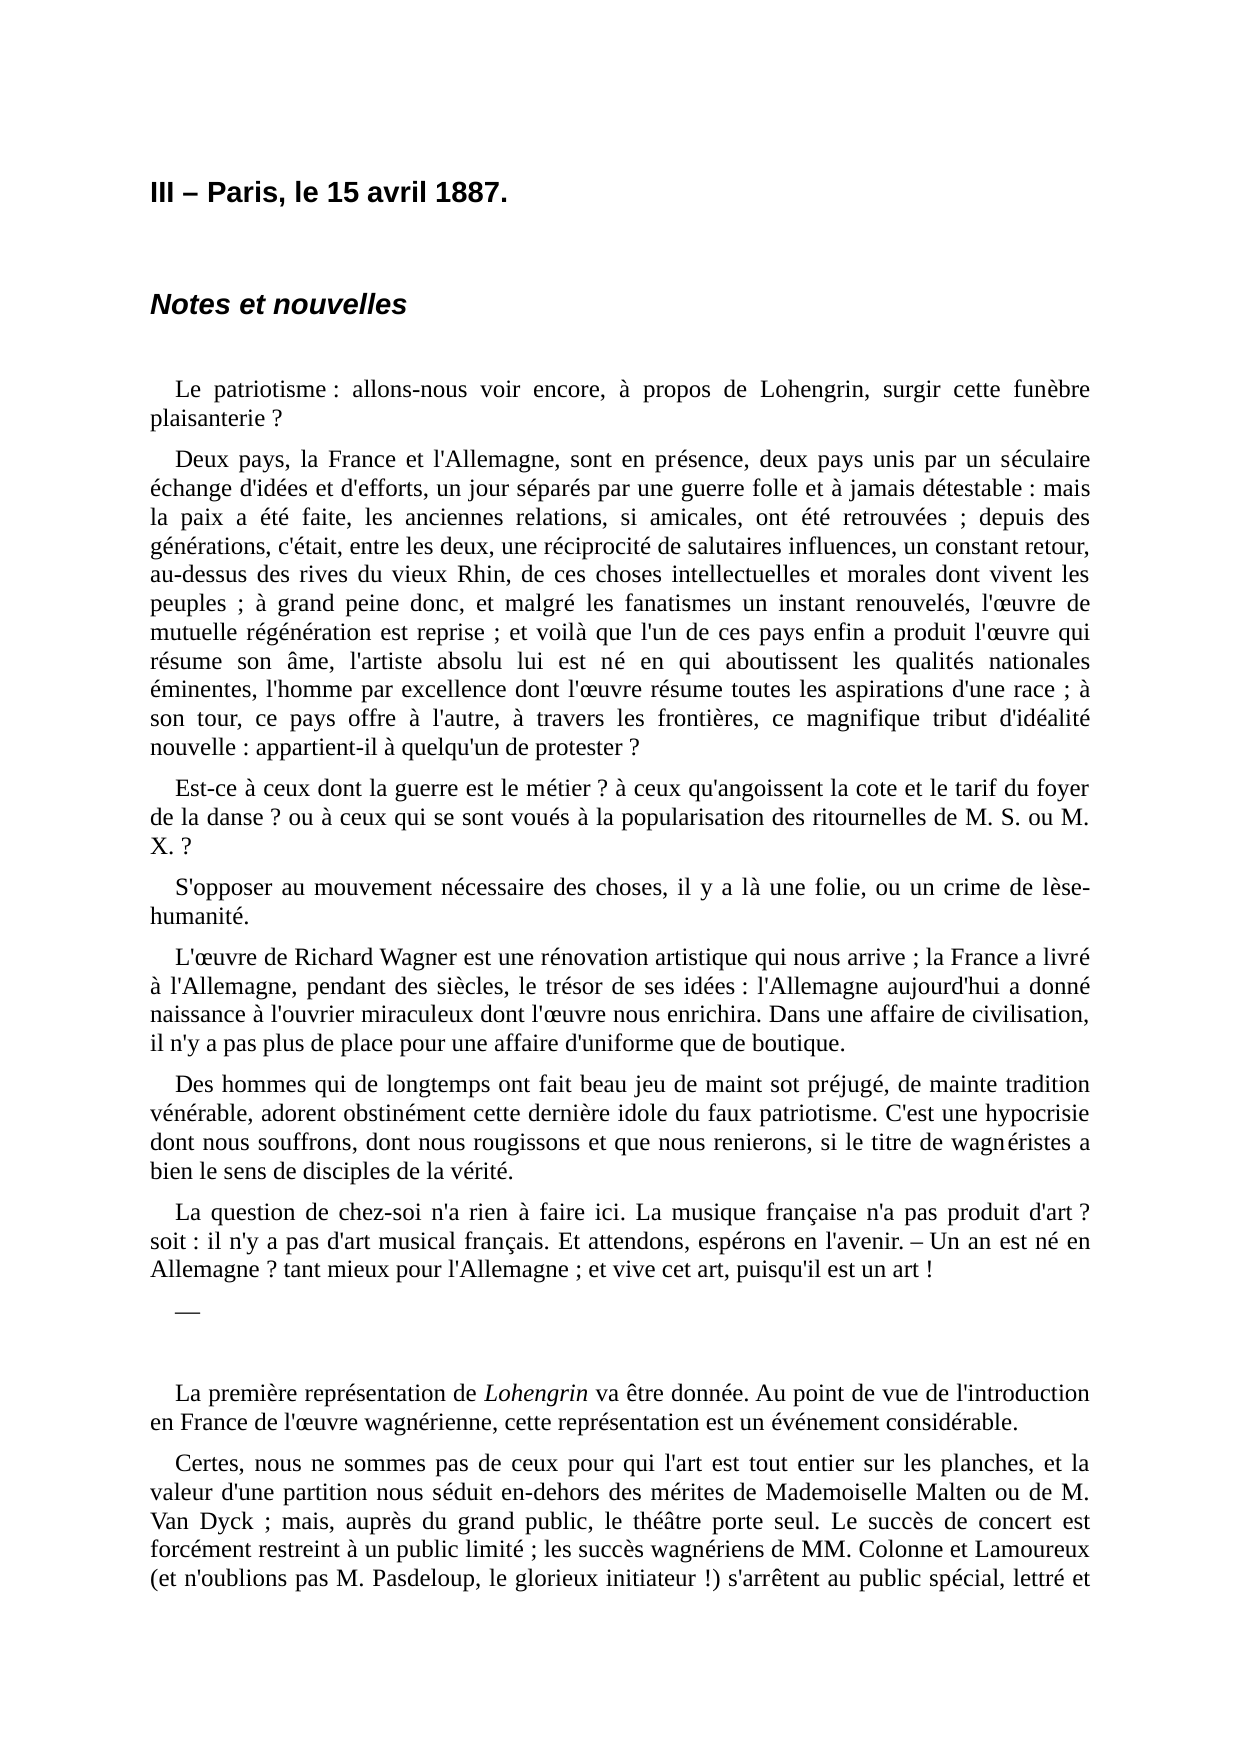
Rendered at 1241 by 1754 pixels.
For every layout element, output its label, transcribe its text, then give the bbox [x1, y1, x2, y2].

text Est-ce à ceux dont la guerre est le métier ? à ceux qu'angoissent la cote et le tarif du foyer de la danse ? ou à ceux qui se sont voués à la popularisation des ritournelles de M. S. ou M. X. ? [150, 773, 1090, 859]
text Certes, nous ne sommes pas de ceux pour qui l'art est tout entier sur les planches, et la valeur d'une partition nous séduit en-dehors des mérites de Mademoiselle Malten ou de M. Van Dyck ; mais, auprès du grand public, le théâtre porte seul. Le succès de concert est forcément restreint à un public limité ; les succès wagnériens de MM. Colonne et Lamoureux (et n'oublions pas M. Pasdeloup, le glorieux initiateur !) s'arrêtent au public spécial, lettré et [150, 1448, 1090, 1592]
text La première représentation de Lohengrin va être donnée. Au point de vue de l'introduction en France de l'œuvre wagnérienne, cette représentation est un événement considérable. [150, 1378, 1090, 1436]
text Des hommes qui de longtemps ont fait beau jeu de maint sot préjugé, de mainte tradition vénérable, adorent obstinément cette dernière idole du faux patriotisme. C'est une hypocrisie dont nous souffrons, dont nous rougissons et que nous renierons, si le titre de wagnéristes a bien le sens de disciples de la vérité. [150, 1069, 1090, 1184]
subtitle Notes et nouvelles [150, 287, 1090, 321]
subtitle III – Paris, le 15 avril 1887. [150, 175, 1090, 208]
text Le patriotisme : allons-nous voir encore, à propos de Lohengrin, surgir cette funèbre plaisanterie ? [150, 374, 1090, 432]
text Deux pays, la France et l'Allemagne, sont en présence, deux pays unis par un séculaire échange d'idées et d'efforts, un jour séparés par une guerre folle et à jamais détestable : mais la paix a été faite, les anciennes relations, si amicales, ont été retrouvées ; depuis des générations, c'était, entre les deux, une réciprocité de salutaires influences, un constant retour, au-dessus des rives du vieux Rhin, de ces choses intellectuelles et morales dont vivent les peuples ; à grand peine donc, et malgré les fanatismes un instant renouvelés, l'œuvre de mutuelle régénération est reprise ; et voilà que l'un de ces pays enfin a produit l'œuvre qui résume son âme, l'artiste absolu lui est né en qui aboutissent les qualités nationales éminentes, l'homme par excellence dont l'œuvre résume toutes les aspirations d'une race ; à son tour, ce pays offre à l'autre, à travers les frontières, ce magnifique tribut d'idéalité nouvelle : appartient-il à quelqu'un de protester ? [150, 444, 1090, 761]
text — [150, 1296, 1090, 1324]
text S'opposer au mouvement nécessaire des choses, il y a là une folie, ou un crime de lèse-humanité. [150, 872, 1090, 929]
text La question de chez-soi n'a rien à faire ici. La musique française n'a pas produit d'art ? soit : il n'y a pas d'art musical français. Et attendons, espérons en l'avenir. – Un an est né en Allemagne ? tant mieux pour l'Allemagne ; et vive cet art, puisqu'il est un art ! [150, 1197, 1090, 1283]
text L'œuvre de Richard Wagner est une rénovation artistique qui nous arrive ; la France a livré à l'Allemagne, pendant des siècles, le trésor de ses idées : l'Allemagne aujourd'hui a donné naissance à l'ouvrier miraculeux dont l'œuvre nous enrichira. Dans une affaire de civilisation, il n'y a pas plus de place pour une affaire d'uniforme que de boutique. [150, 942, 1090, 1057]
